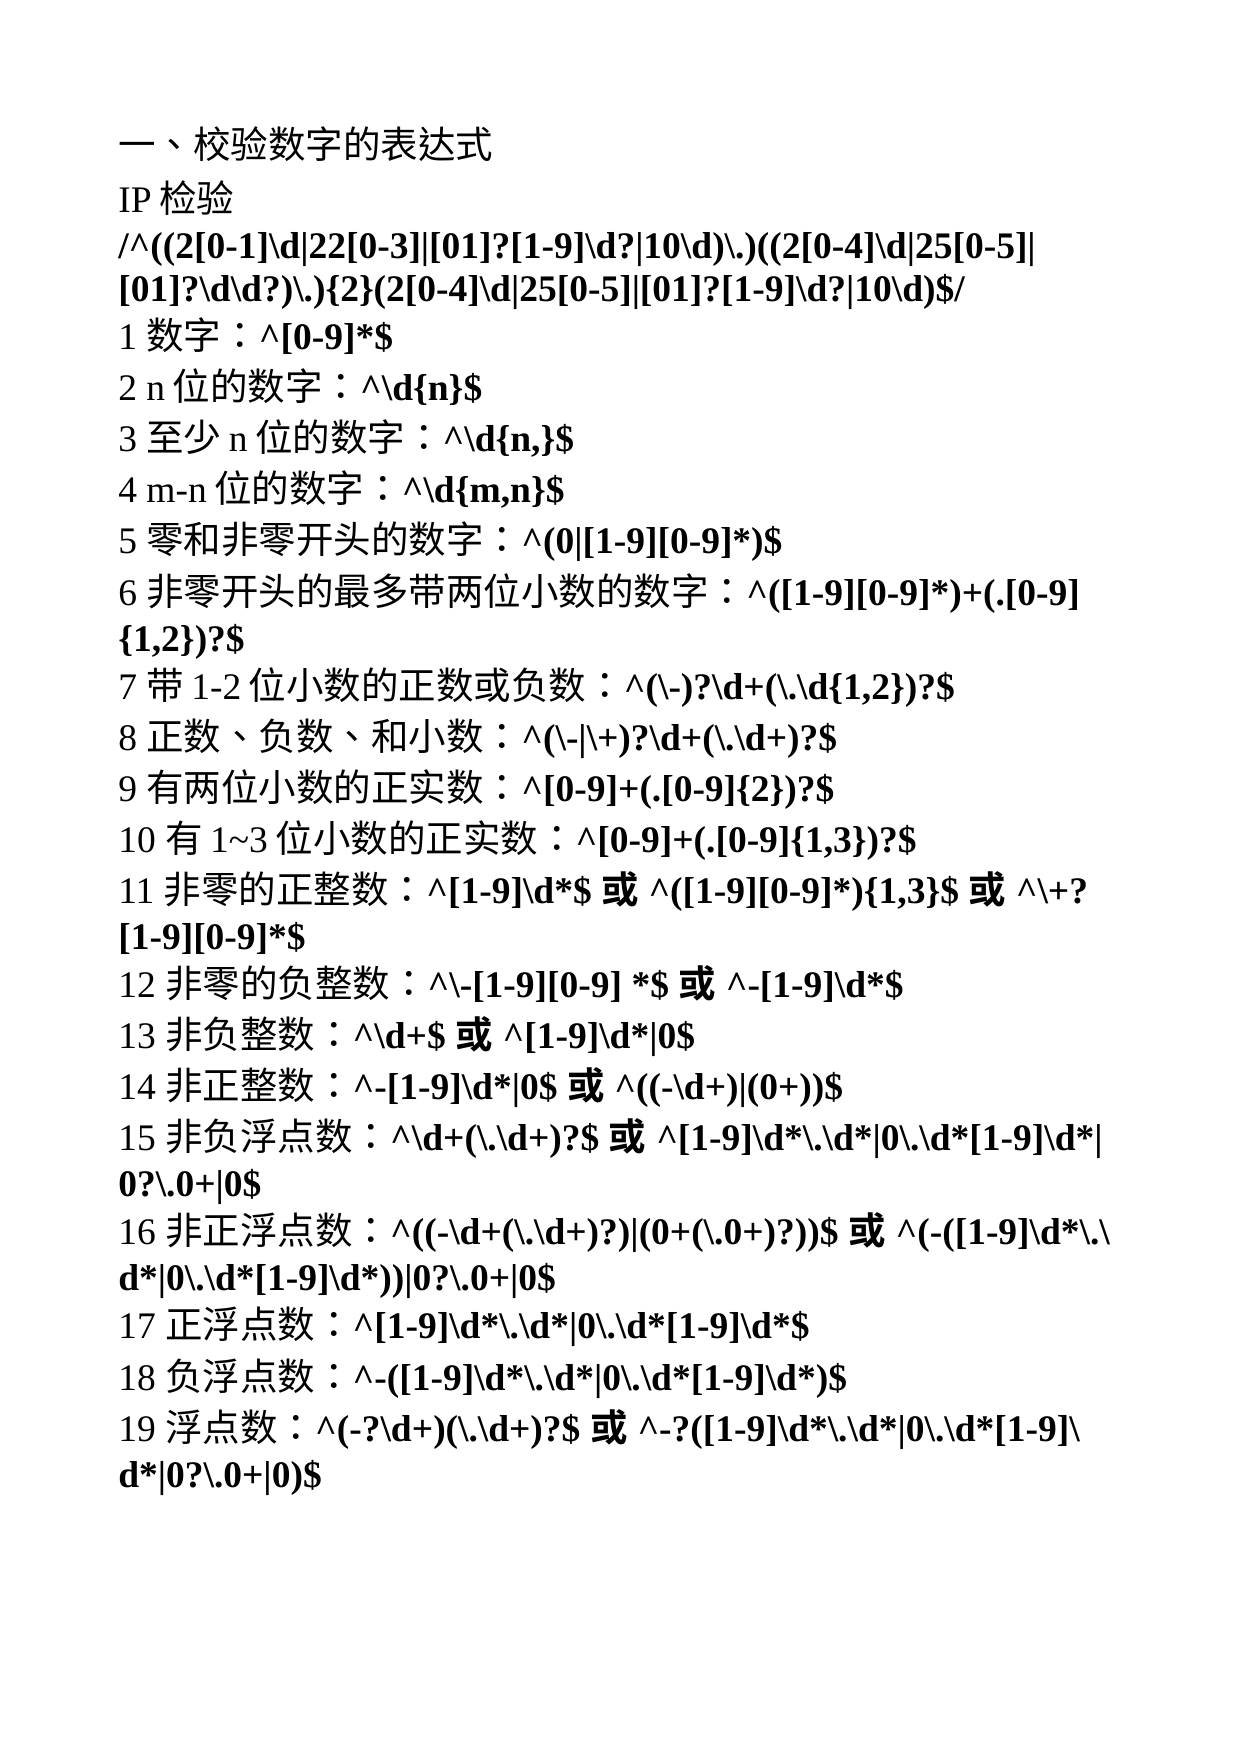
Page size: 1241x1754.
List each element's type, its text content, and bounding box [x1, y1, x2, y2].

text /^((2[0-1]\d|22[0-3]|[01]?[1-9]\d?|10\d)\.)((2[0-4]\d|25[0-5]|[01]?\d\d?)\.){2}(2[0-4]\d|25[0-5]|[01]?[1-9]\d?|10\d)$/ [118, 223, 1122, 310]
text 2 n位的数字：^\d{n}$ [118, 361, 1122, 412]
text IP检验 [118, 169, 1122, 223]
text 18 负浮点数：^-([1-9]\d*\.\d*|0\.\d*[1-9]\d*)$ [118, 1350, 1122, 1401]
text 9 有两位小数的正实数：^[0-9]+(.[0-9]{2})?$ [118, 761, 1122, 812]
text 6 非零开头的最多带两位小数的数字：^([1-9][0-9]*)+(.[0-9]{1,2})?$ [118, 565, 1122, 659]
text 16 非正浮点数：^((-\d+(\.\d+)?)|(0+(\.0+)?))$ 或 ^(-([1-9]\d*\.\d*|0\.\d*[1-9]\d*))|0?\.0+|0$ [118, 1205, 1122, 1299]
text 10 有1~3位小数的正实数：^[0-9]+(.[0-9]{1,3})?$ [118, 812, 1122, 863]
text 1 数字：^[0-9]*$ [118, 310, 1122, 361]
text 13 非负整数：^\d+$ 或 ^[1-9]\d*|0$ [118, 1008, 1122, 1059]
text 17 正浮点数：^[1-9]\d*\.\d*|0\.\d*[1-9]\d*$ [118, 1299, 1122, 1350]
text 一、校验数字的表达式 [118, 118, 1122, 169]
text 14 非正整数：^-[1-9]\d*|0$ 或 ^((-\d+)|(0+))$ [118, 1059, 1122, 1111]
text 19 浮点数：^(-?\d+)(\.\d+)?$ 或 ^-?([1-9]\d*\.\d*|0\.\d*[1-9]\d*|0?\.0+|0)$ [118, 1401, 1122, 1495]
text 5 零和非零开头的数字：^(0|[1-9][0-9]*)$ [118, 514, 1122, 565]
text 3 至少n位的数字：^\d{n,}$ [118, 412, 1122, 463]
text 4 m-n位的数字：^\d{m,n}$ [118, 463, 1122, 514]
text 11 非零的正整数：^[1-9]\d*$ 或 ^([1-9][0-9]*){1,3}$ 或 ^\+?[1-9][0-9]*$ [118, 863, 1122, 957]
text 7 带1-2位小数的正数或负数：^(\-)?\d+(\.\d{1,2})?$ [118, 659, 1122, 710]
text 8 正数、负数、和小数：^(\-|\+)?\d+(\.\d+)?$ [118, 710, 1122, 761]
text 15 非负浮点数：^\d+(\.\d+)?$ 或 ^[1-9]\d*\.\d*|0\.\d*[1-9]\d*|0?\.0+|0$ [118, 1111, 1122, 1205]
text 12 非零的负整数：^\-[1-9][0-9] *$ 或 ^-[1-9]\d*$ [118, 957, 1122, 1008]
